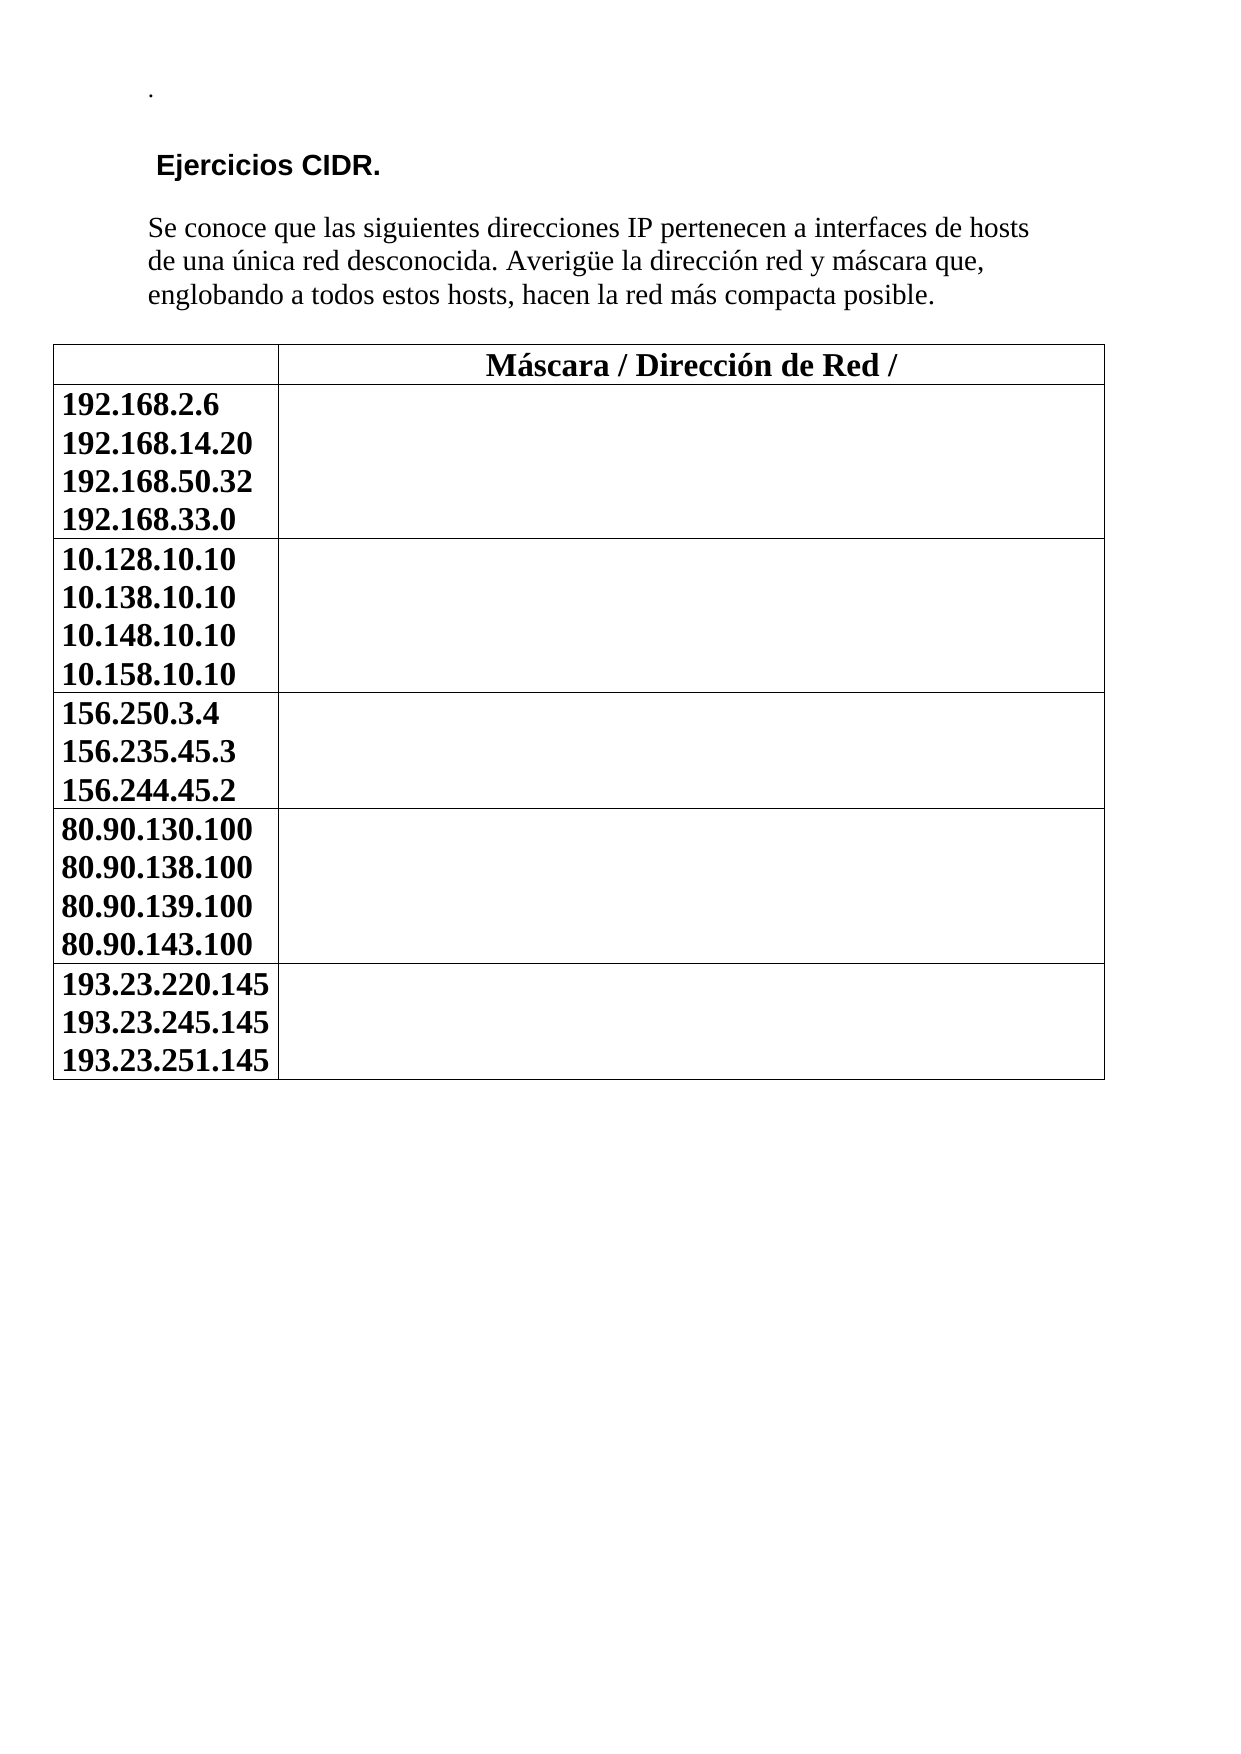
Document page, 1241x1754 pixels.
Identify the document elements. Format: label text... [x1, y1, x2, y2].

text Ejercicios CIDR. [148, 148, 1063, 181]
table_cell 156.250.3.4 156.235.45.3 156.244.45.2 [54, 693, 278, 808]
table_cell [279, 385, 1104, 538]
table_cell 10.128.10.10 10.138.10.10 10.148.10.10 10.158.10.10 [54, 539, 278, 692]
table_cell [279, 539, 1104, 692]
table_header Máscara / Dirección de Red / [279, 345, 1104, 383]
table_cell [279, 693, 1104, 808]
table_cell 192.168.2.6 192.168.14.20 192.168.50.32 192.168.33.0 [54, 385, 278, 538]
table_cell 80.90.130.100 80.90.138.100 80.90.139.100 80.90.143.100 [54, 809, 278, 963]
table_header [54, 345, 278, 383]
table_cell [279, 809, 1104, 963]
table_cell [279, 964, 1104, 1079]
text Se conoce que las siguientes direcciones IP pertenecen a interfaces de hosts de una única red desconocida. Averigüe la dirección red y máscara que, englobando a todos estos hosts, hacen la red más compacta posible. [148, 210, 1063, 311]
table_cell 193.23.220.145 193.23.245.145 193.23.251.145 [54, 964, 278, 1079]
